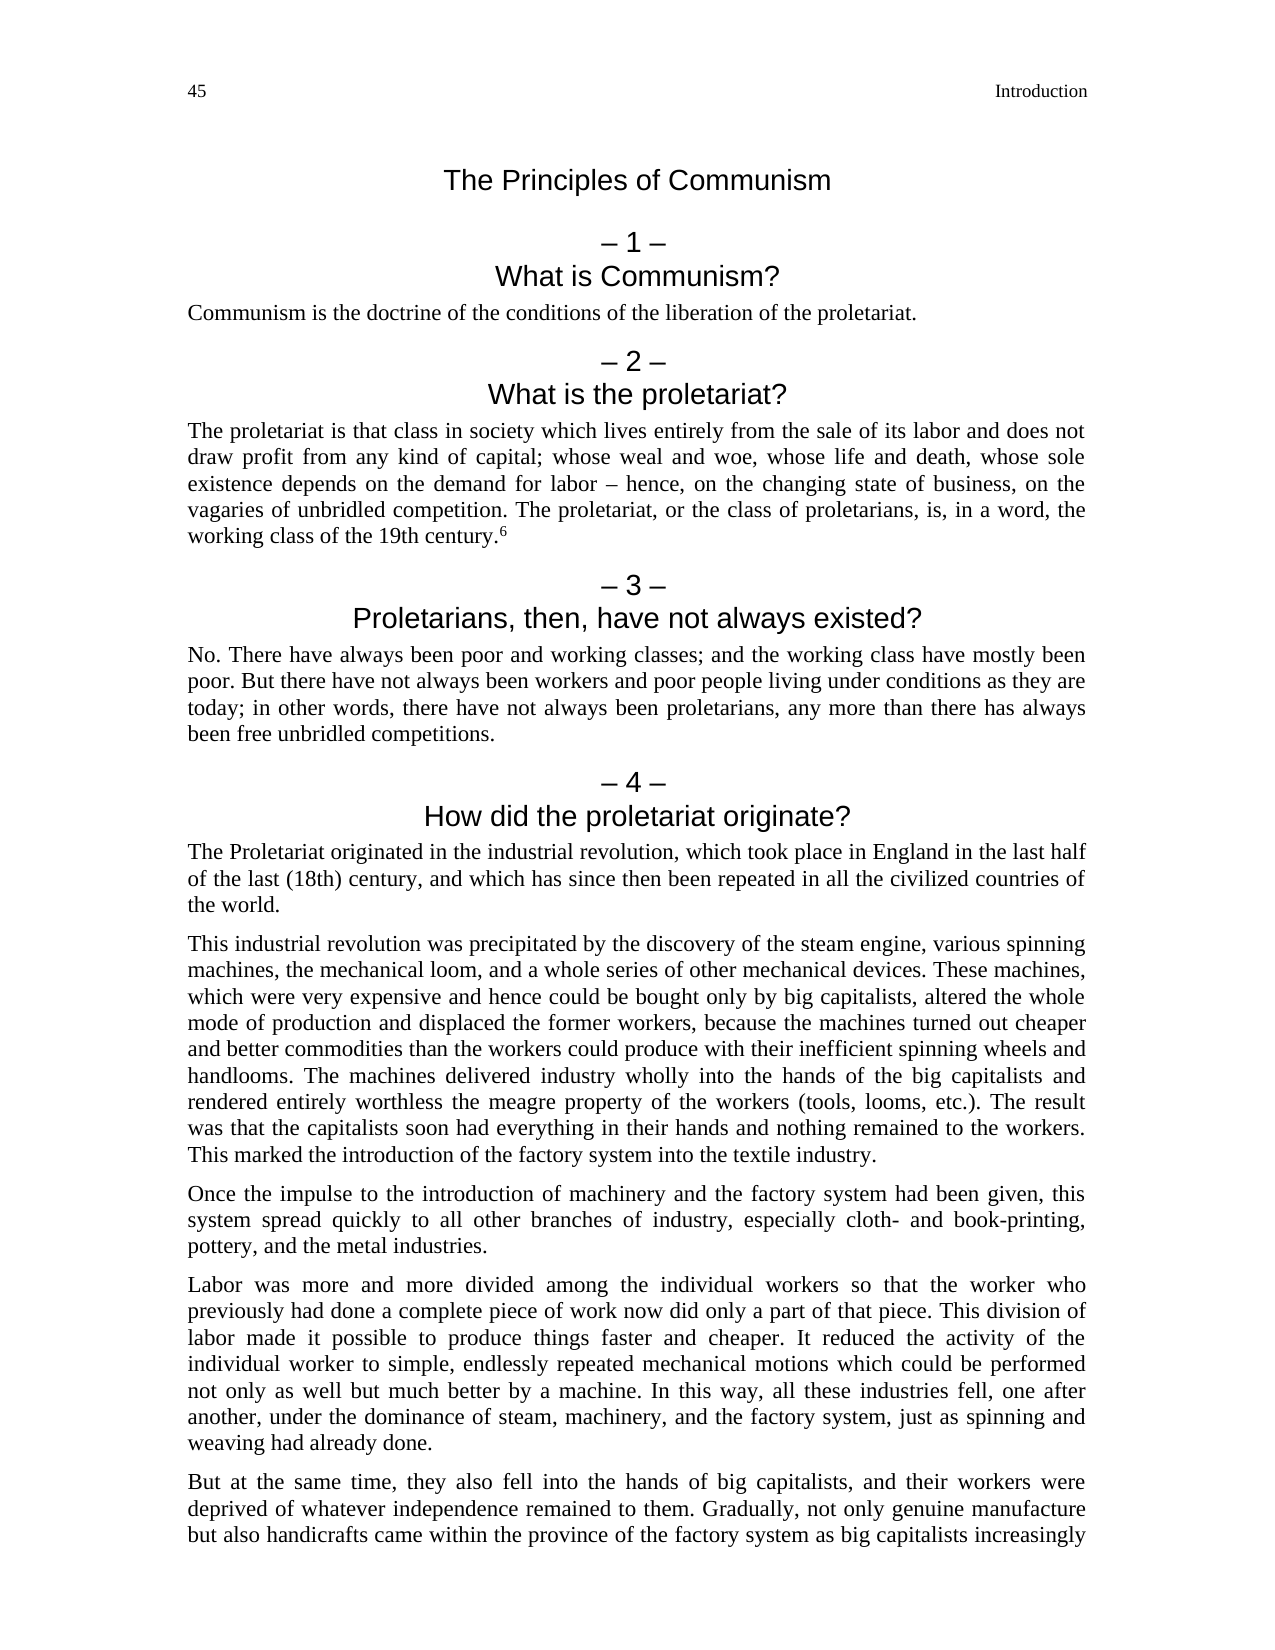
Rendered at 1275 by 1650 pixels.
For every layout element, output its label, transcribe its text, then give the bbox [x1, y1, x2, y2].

text Communism is the doctrine of the conditions of the liberation of the proletariat. [187, 299, 1087, 325]
text No. There have always been poor and working classes; and the working class have mostly been poor. But there have not always been workers and poor people living under conditions as they are today; in other words, there have not always been proletarians, any more than there has always been free unbridled competitions. [187, 641, 1087, 746]
subtitle – 4 – How did the proletariat originate? [262, 765, 1012, 832]
subtitle – 3 – Proletarians, then, have not always existed? [262, 568, 1012, 635]
subtitle – 2 – What is the proletariat? [262, 344, 1012, 411]
text This industrial revolution was precipitated by the discovery of the steam engine, various spinning machines, the mechanical loom, and a whole series of other mechanical devices. These machines, which were very expensive and hence could be bought only by big capitalists, altered the whole mode of production and displaced the former workers, because the machines turned out cheaper and better commodities than the workers could produce with their inefficient spinning wheels and handlooms. The machines delivered industry wholly into the hands of the big capitalists and rendered entirely worthless the meagre property of the workers (tools, looms, etc.). The result was that the capitalists soon had everything in their hands and nothing remained to the workers. This marked the introduction of the factory system into the textile industry. [187, 930, 1087, 1167]
text Labor was more and more divided among the individual workers so that the worker who previously had done a complete piece of work now did only a part of that piece. This division of labor made it possible to produce things faster and cheaper. It reduced the activity of the individual worker to simple, endlessly repeated mechanical motions which could be performed not only as well but much better by a machine. In this way, all these industries fell, one after another, under the dominance of steam, machinery, and the factory system, just as spinning and weaving had already done. [187, 1271, 1087, 1456]
subtitle – 1 – What is Communism? [262, 225, 1012, 292]
subtitle The Principles of Communism [262, 162, 1012, 196]
text The Proletariat originated in the industrial revolution, which took place in England in the last half of the last (18th) century, and which has since then been repeated in all the civilized countries of the world. [187, 838, 1087, 917]
text But at the same time, they also fell into the hands of big capitalists, and their workers were deprived of whatever independence remained to them. Gradually, not only genuine manufacture but also handicrafts came within the province of the factory system as big capitalists increasingly [187, 1468, 1087, 1547]
text Once the impulse to the introduction of machinery and the factory system had been given, this system spread quickly to all other branches of industry, especially cloth- and book-printing, pottery, and the metal industries. [187, 1180, 1087, 1259]
text The proletariat is that class in society which lives entirely from the sale of its labor and does not draw profit from any kind of capital; whose weal and woe, whose life and death, whose sole existence depends on the demand for labor – hence, on the changing state of business, on the vagaries of unbridled competition. The proletariat, or the class of proletarians, is, in a word, the working class of the 19th century. [187, 417, 1087, 549]
